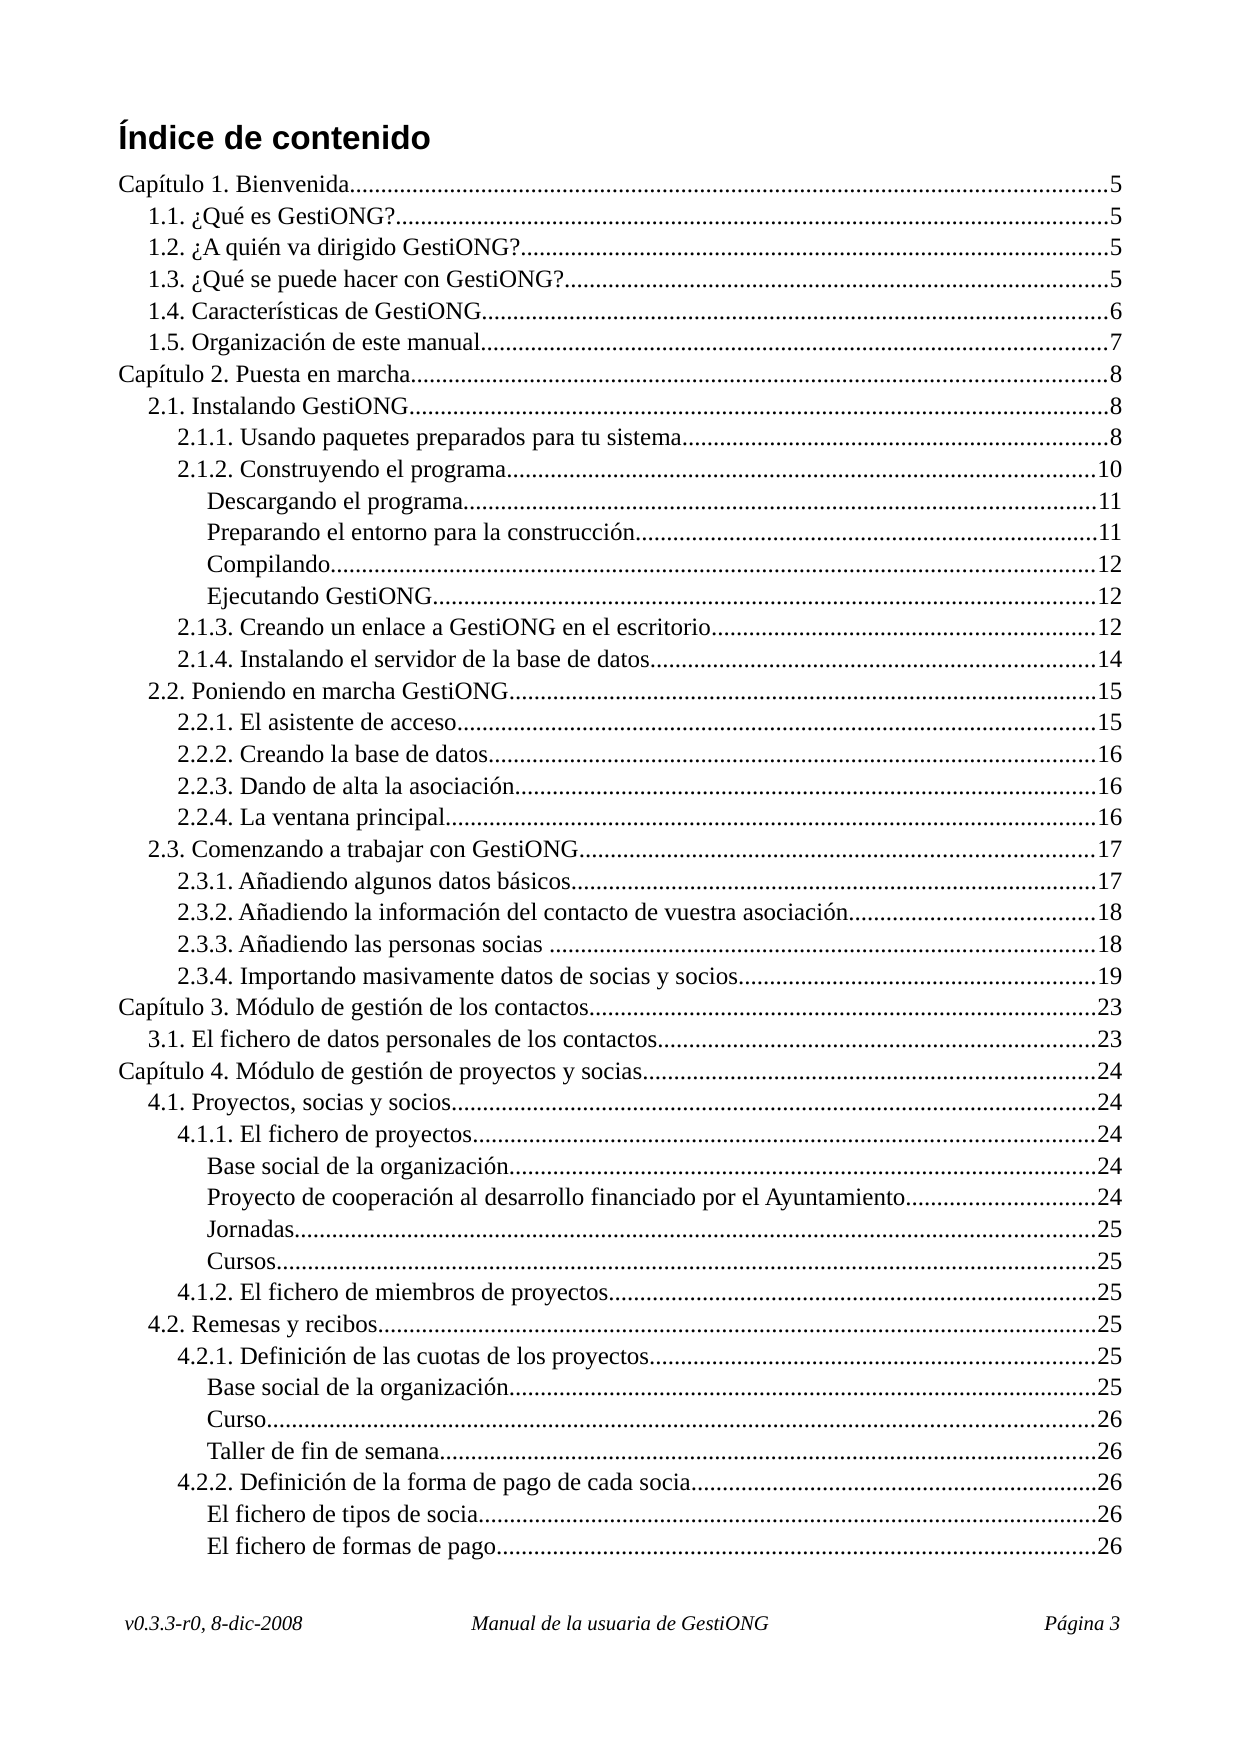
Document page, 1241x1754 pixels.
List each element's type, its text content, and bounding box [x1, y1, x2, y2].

text Taller de fin de semana 26 [207, 1436, 1122, 1464]
subtitle Índice de contenido [118, 118, 1122, 157]
text Jornadas 25 [207, 1214, 1122, 1243]
text 2.1. Instalando GestiONG 8 [148, 391, 1122, 419]
text 1.4. Características de GestiONG 6 [148, 296, 1122, 324]
text 2.1.3. Creando un enlace a GestiONG en el escritorio 12 [177, 612, 1122, 641]
text 2.1.1. Usando paquetes preparados para tu sistema 8 [177, 422, 1122, 451]
text Cursos 25 [207, 1246, 1122, 1274]
text 3.1. El fichero de datos personales de los contactos 23 [148, 1024, 1122, 1053]
text 2.3. Comenzando a trabajar con GestiONG 17 [148, 834, 1122, 863]
text 4.2.2. Definición de la forma de pago de cada socia 26 [177, 1467, 1122, 1496]
text Capítulo 1. Bienvenida 5 [118, 169, 1122, 198]
text Compilando 12 [207, 549, 1122, 578]
text 2.2.3. Dando de alta la asociación 16 [177, 771, 1122, 799]
text Proyecto de cooperación al desarrollo financiado por el Ayuntamiento 24 [207, 1182, 1122, 1211]
text 1.3. ¿Qué se puede hacer con GestiONG? 5 [148, 264, 1122, 293]
text El fichero de formas de pago 26 [207, 1531, 1122, 1559]
text Descargando el programa 11 [207, 486, 1122, 514]
text 2.2.2. Creando la base de datos 16 [177, 739, 1122, 768]
text 2.1.4. Instalando el servidor de la base de datos 14 [177, 644, 1122, 673]
text Preparando el entorno para la construcción 11 [207, 517, 1122, 546]
text 2.2.4. La ventana principal 16 [177, 802, 1122, 831]
text 2.3.3. Añadiendo las personas socias 18 [177, 929, 1122, 958]
text 4.1. Proyectos, socias y socios 24 [148, 1087, 1122, 1116]
text 1.1. ¿Qué es GestiONG? 5 [148, 201, 1122, 229]
text Base social de la organización 25 [207, 1372, 1122, 1401]
text Capítulo 2. Puesta en marcha 8 [118, 359, 1122, 388]
text 1.2. ¿A quién va dirigido GestiONG? 5 [148, 232, 1122, 261]
text Curso 26 [207, 1404, 1122, 1433]
text 2.3.2. Añadiendo la información del contacto de vuestra asociación 18 [177, 897, 1122, 926]
text 2.1.2. Construyendo el programa 10 [177, 454, 1122, 483]
text 2.3.1. Añadiendo algunos datos básicos 17 [177, 866, 1122, 894]
text Capítulo 4. Módulo de gestión de proyectos y socias 24 [118, 1056, 1122, 1084]
text 2.2. Poniendo en marcha GestiONG 15 [148, 676, 1122, 704]
text 2.3.4. Importando masivamente datos de socias y socios 19 [177, 961, 1122, 989]
text El fichero de tipos de socia 26 [207, 1499, 1122, 1528]
text Ejecutando GestiONG 12 [207, 581, 1122, 609]
text 4.1.1. El fichero de proyectos 24 [177, 1119, 1122, 1148]
text Capítulo 3. Módulo de gestión de los contactos 23 [118, 992, 1122, 1021]
text 4.1.2. El fichero de miembros de proyectos 25 [177, 1277, 1122, 1306]
text 4.2.1. Definición de las cuotas de los proyectos 25 [177, 1341, 1122, 1369]
text 2.2.1. El asistente de acceso 15 [177, 707, 1122, 736]
text 1.5. Organización de este manual 7 [148, 327, 1122, 356]
text 4.2. Remesas y recibos 25 [148, 1309, 1122, 1338]
text Base social de la organización 24 [207, 1151, 1122, 1179]
